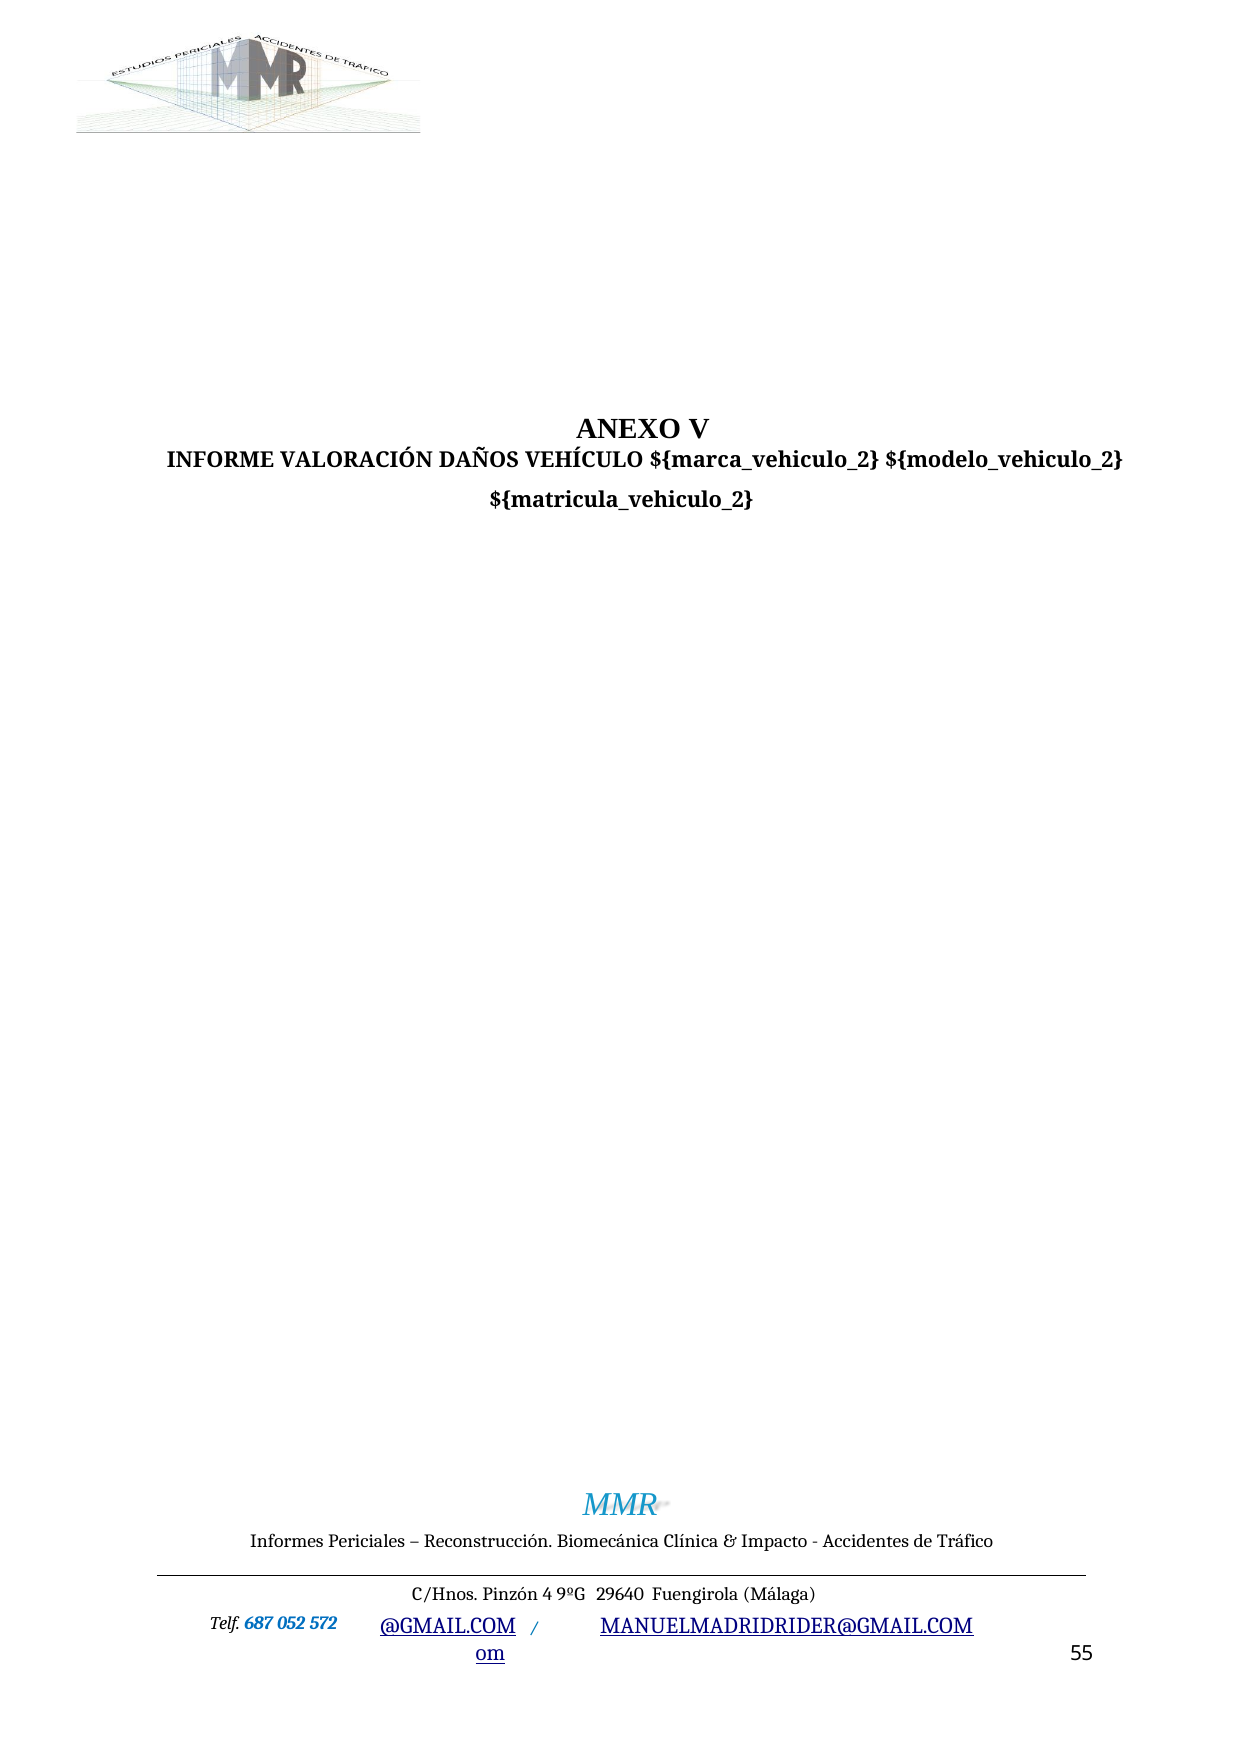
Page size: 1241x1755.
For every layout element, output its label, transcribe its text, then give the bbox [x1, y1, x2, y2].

subtitle ANEXO V [134, 412, 1152, 445]
subtitle MMR [134, 1484, 1109, 1522]
text INFORME VALORACIÓN DAÑOS VEHÍCULO ${marca_vehiculo_2} ${modelo_vehiculo_2} [167, 445, 1152, 473]
text ${matricula_vehiculo_2} [133, 483, 1109, 513]
text Informes Periciales – Reconstrucción. Biomecánica Clínica & Impacto - Accidentes de Tráfico [133, 1530, 1109, 1552]
